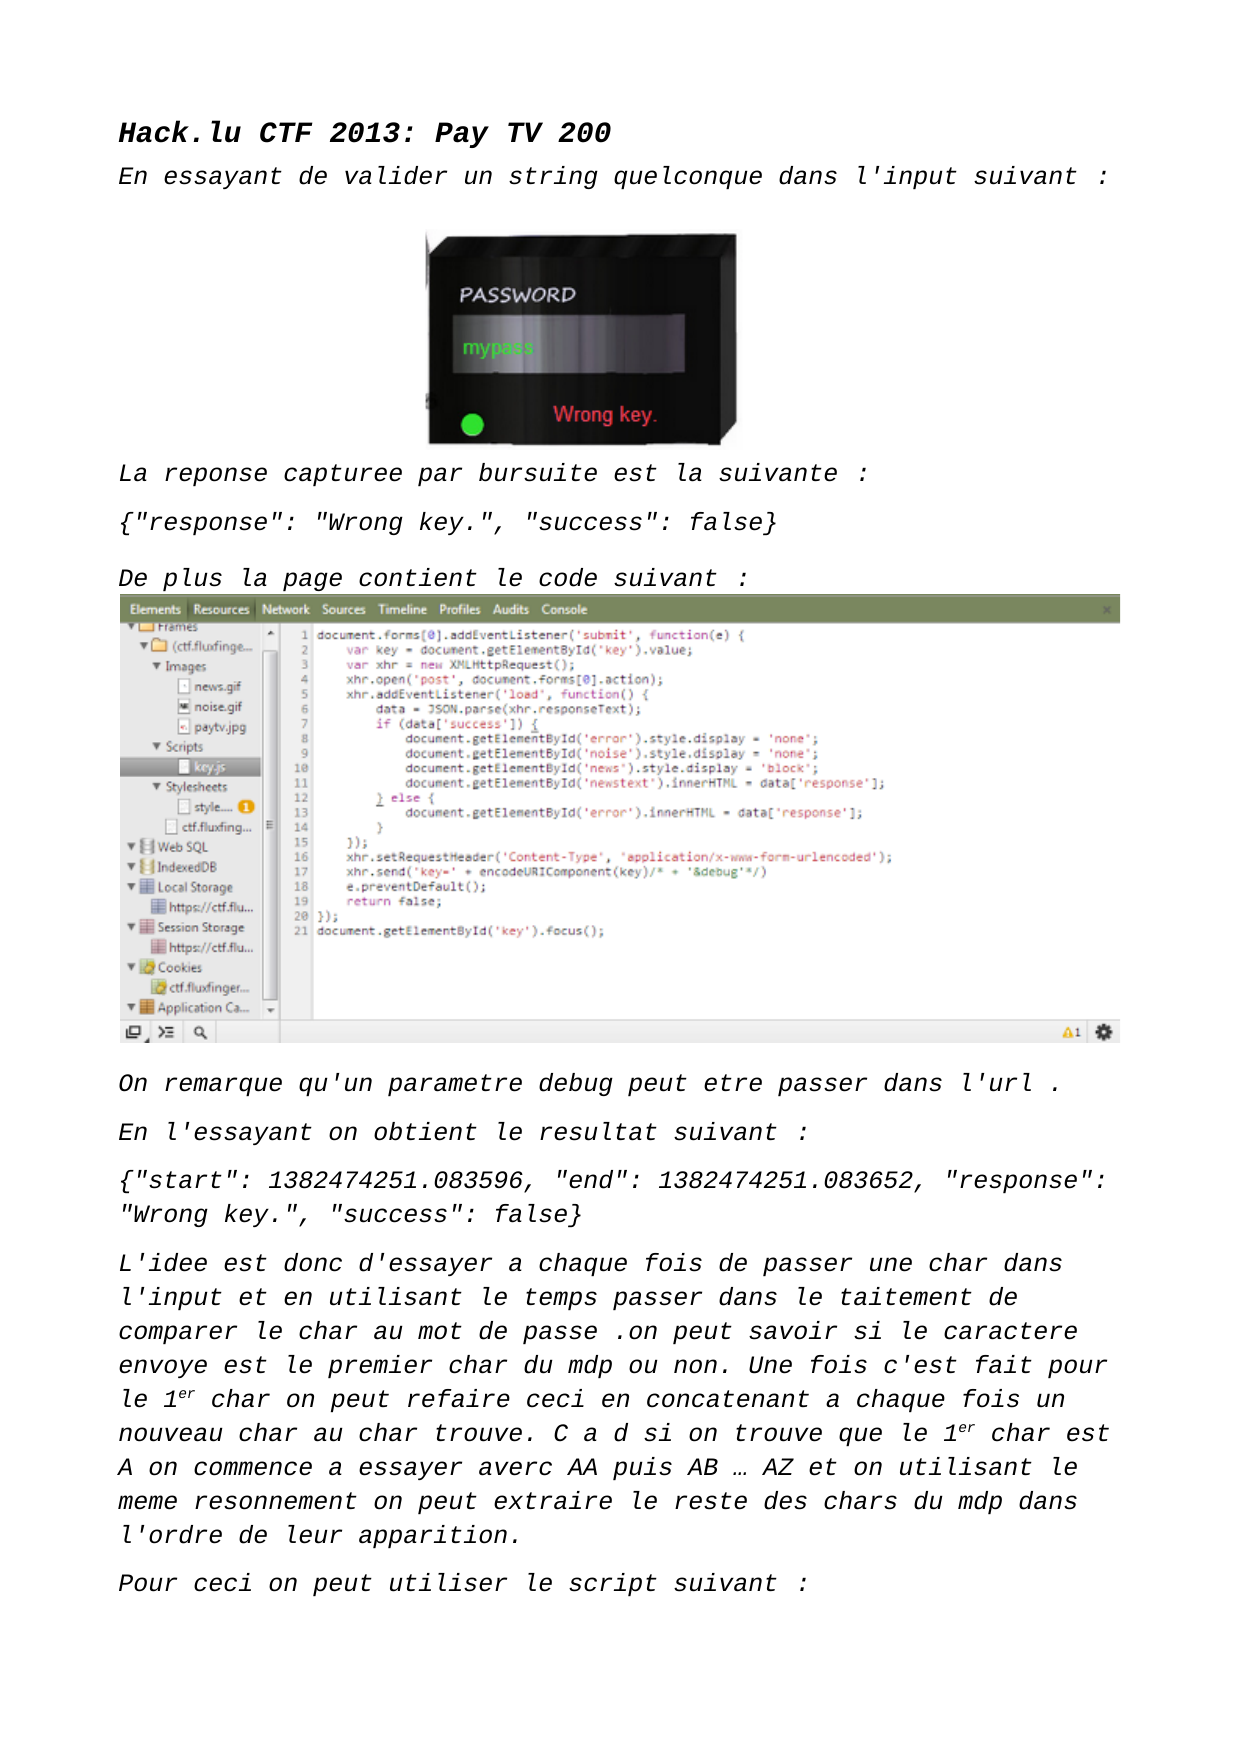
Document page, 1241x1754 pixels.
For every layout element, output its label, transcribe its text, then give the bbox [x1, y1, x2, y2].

text En l'essayant on obtient le resultat suivant : [118, 1119, 1122, 1148]
text L'idee est donc d'essayer a chaque fois de passer une char dans l'input et en utilisant le temps passer dans le taitement de comparer le char au mot de passe .on peut savoir si le caractere envoye est le premier char du mdp ou non. Une fois c'est fait pour le 1er char on peut refaire ceci en concatenant a chaque fois un nouveau char au char trouve. C a d si on trouve que le 1er char est A on commence a essayer averc AA puis AB … AZ et on utilisant le meme resonnement on peut extraire le reste des chars du mdp dans l'ordre de leur apparition. [118, 1251, 1122, 1551]
picture [120, 594, 1121, 1043]
picture [425, 229, 743, 450]
text On remarque qu'un parametre debug peut etre passer dans l'url . [118, 1071, 1122, 1099]
subtitle Hack.lu CTF 2013: Pay TV 200 [118, 118, 1122, 151]
text {"start": 1382474251.083596, "end": 1382474251.083652, "response": "Wrong key.", "success": false} [118, 1168, 1122, 1230]
text De plus la page contient le code suivant : [118, 566, 1122, 594]
text {"response": "Wrong key.", "success": false} [118, 509, 1122, 537]
text En essayant de valider un string quelconque dans l'input suivant : [118, 164, 1122, 192]
text Pour ceci on peut utiliser le script suivant : [118, 1571, 1122, 1599]
text La reponse capturee par bursuite est la suivante : [118, 461, 1122, 489]
